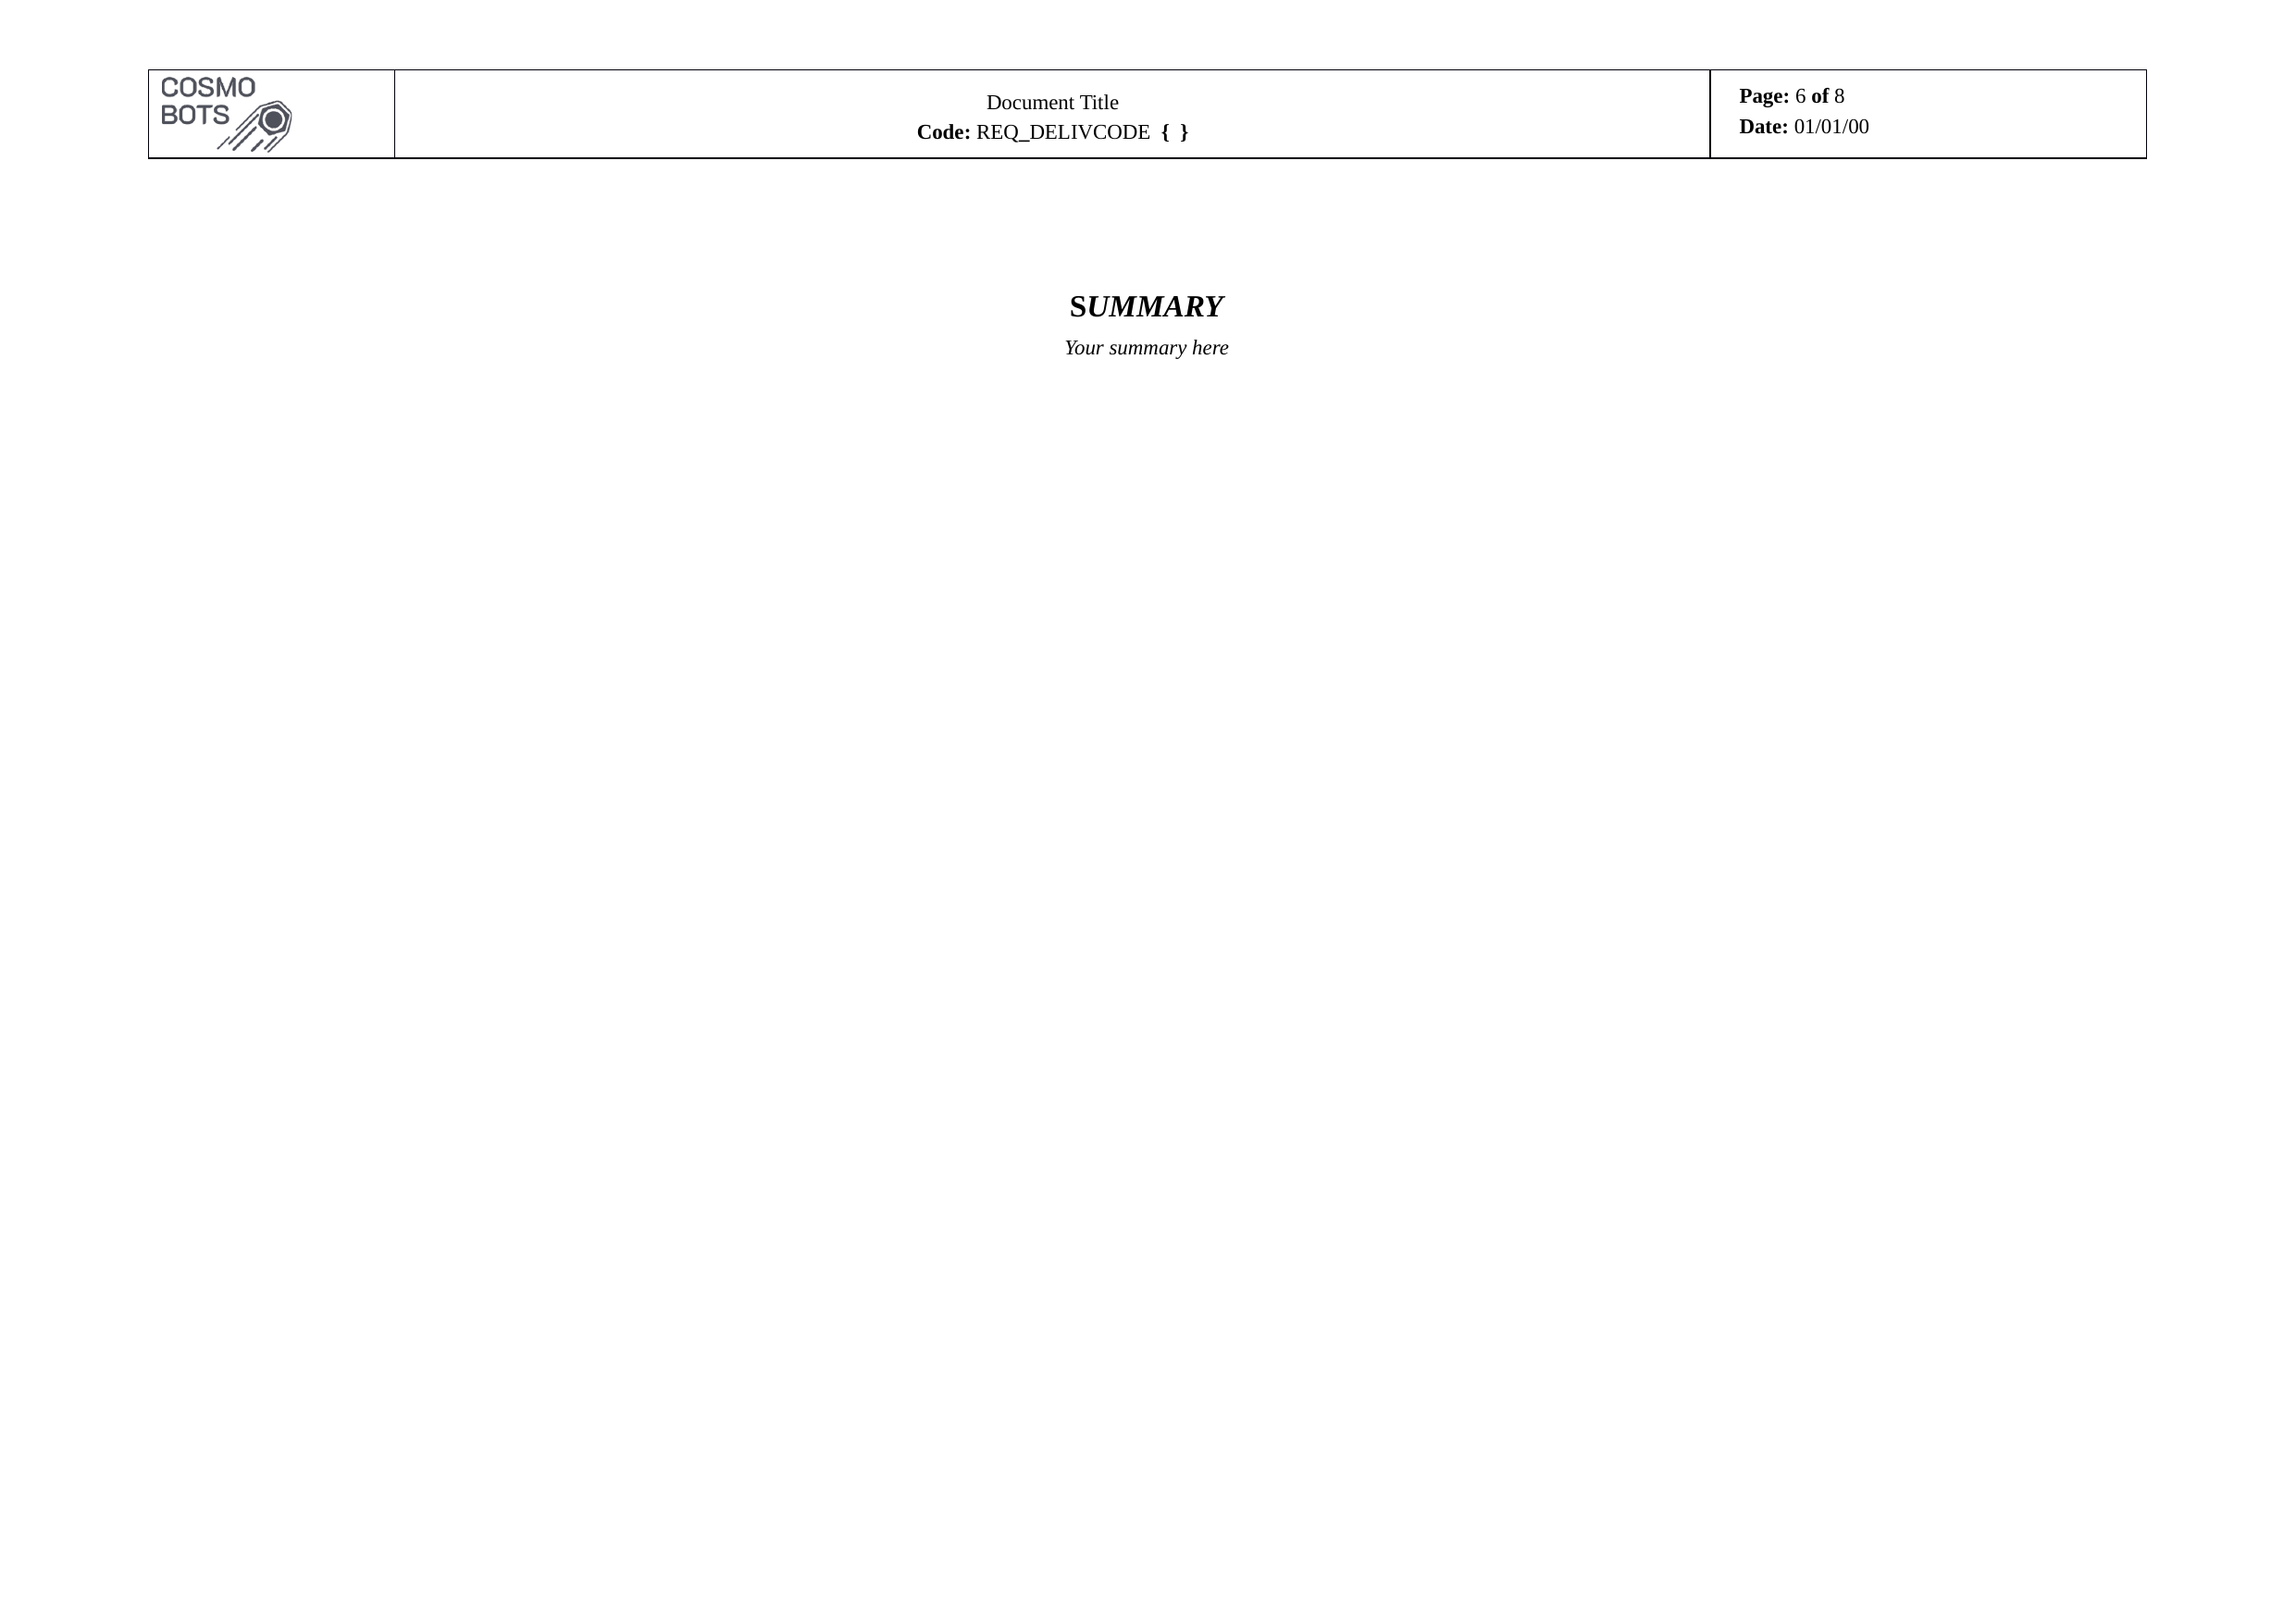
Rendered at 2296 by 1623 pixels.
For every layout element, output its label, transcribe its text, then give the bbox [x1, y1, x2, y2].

text Your summary here [149, 335, 2147, 359]
picture [162, 77, 292, 153]
text SUMMARY [149, 288, 2147, 324]
